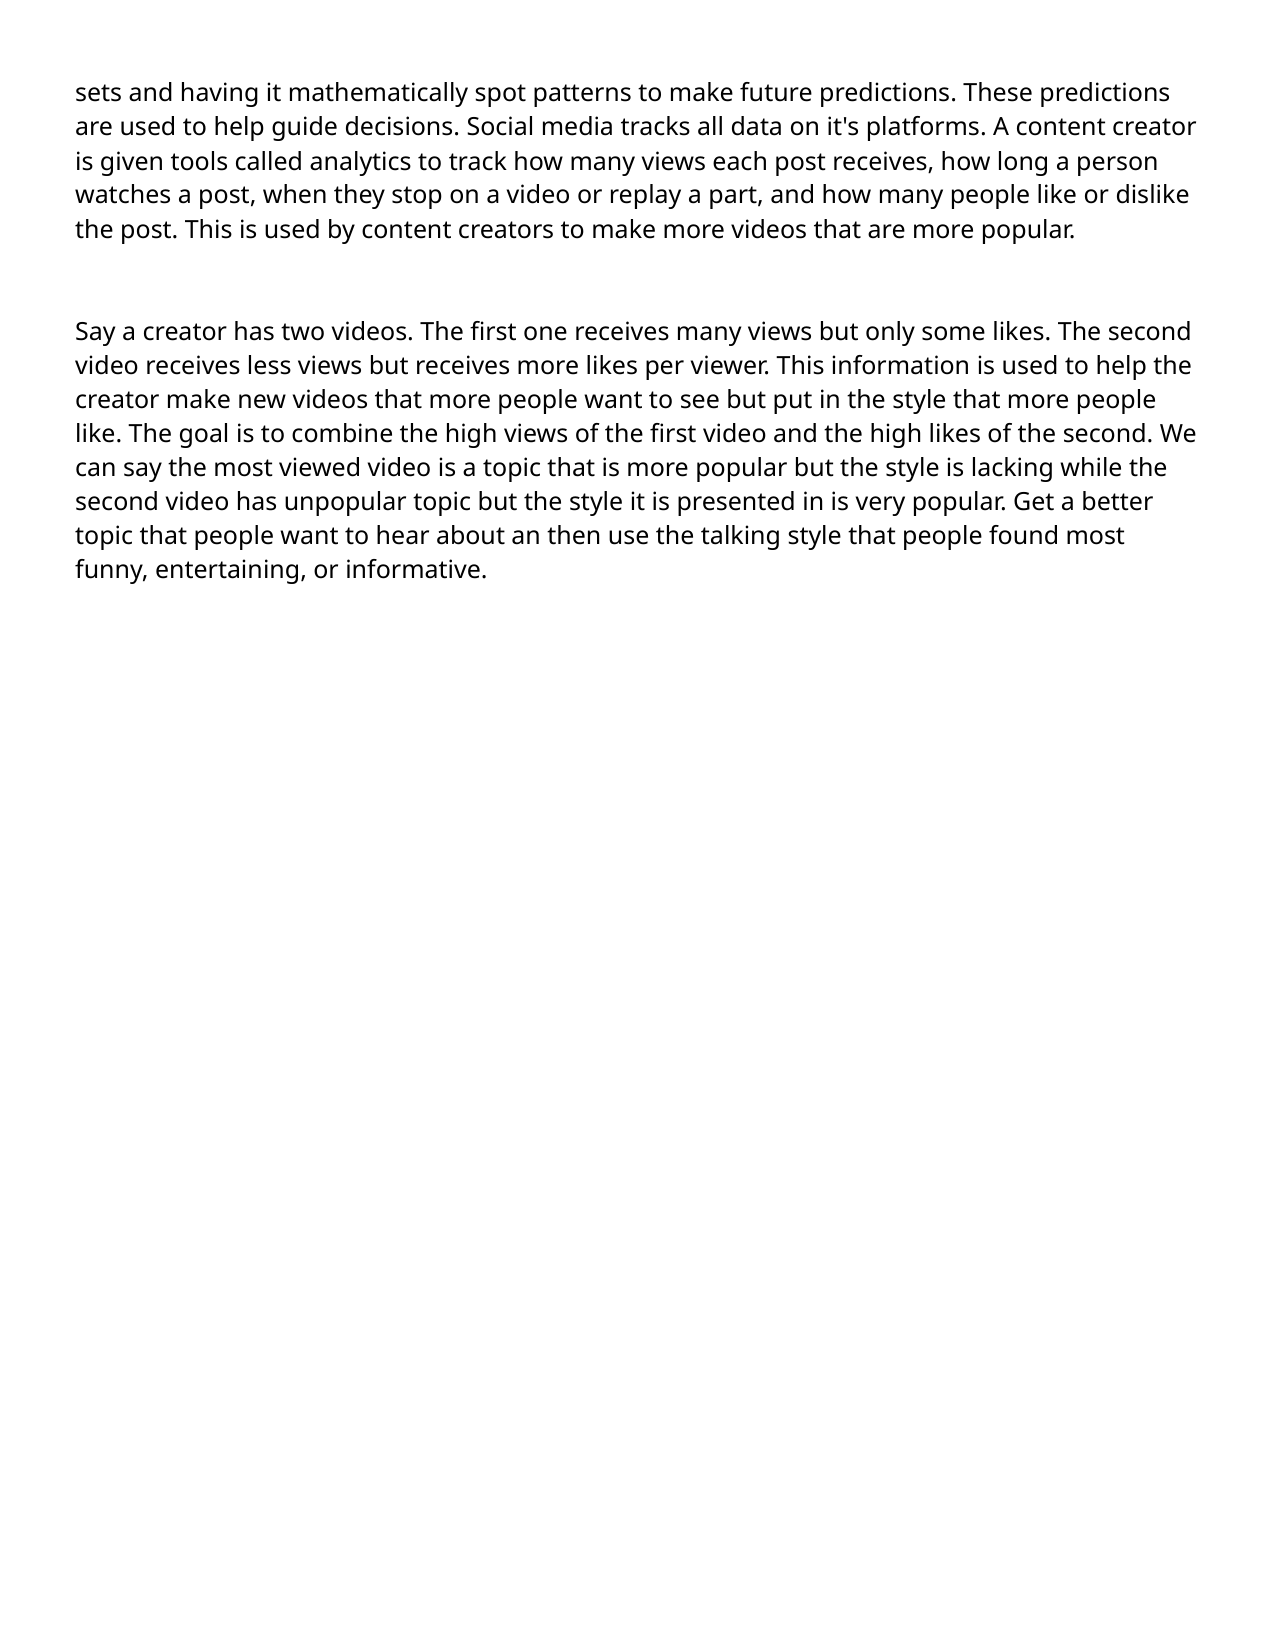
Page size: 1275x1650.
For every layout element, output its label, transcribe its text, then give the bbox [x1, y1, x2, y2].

text sets and having it mathematically spot patterns to make future predictions. These predictions are used to help guide decisions. Social media tracks all data on it's platforms. A content creator is given tools called analytics to track how many views each post receives, how long a person watches a post, when they stop on a video or replay a part, and how many people like or dislike the post. This is used by content creators to make more videos that are more popular. [75, 75, 1200, 245]
text Say a creator has two videos. The first one receives many views but only some likes. The second video receives less views but receives more likes per viewer. This information is used to help the creator make new videos that more people want to see but put in the style that more people like. The goal is to combine the high views of the first video and the high likes of the second. We can say the most viewed video is a topic that is more popular but the style is lacking while the second video has unpopular topic but the style it is presented in is very popular. Get a better topic that people want to hear about an then use the talking style that people found most funny, entertaining, or informative. [75, 313, 1200, 586]
